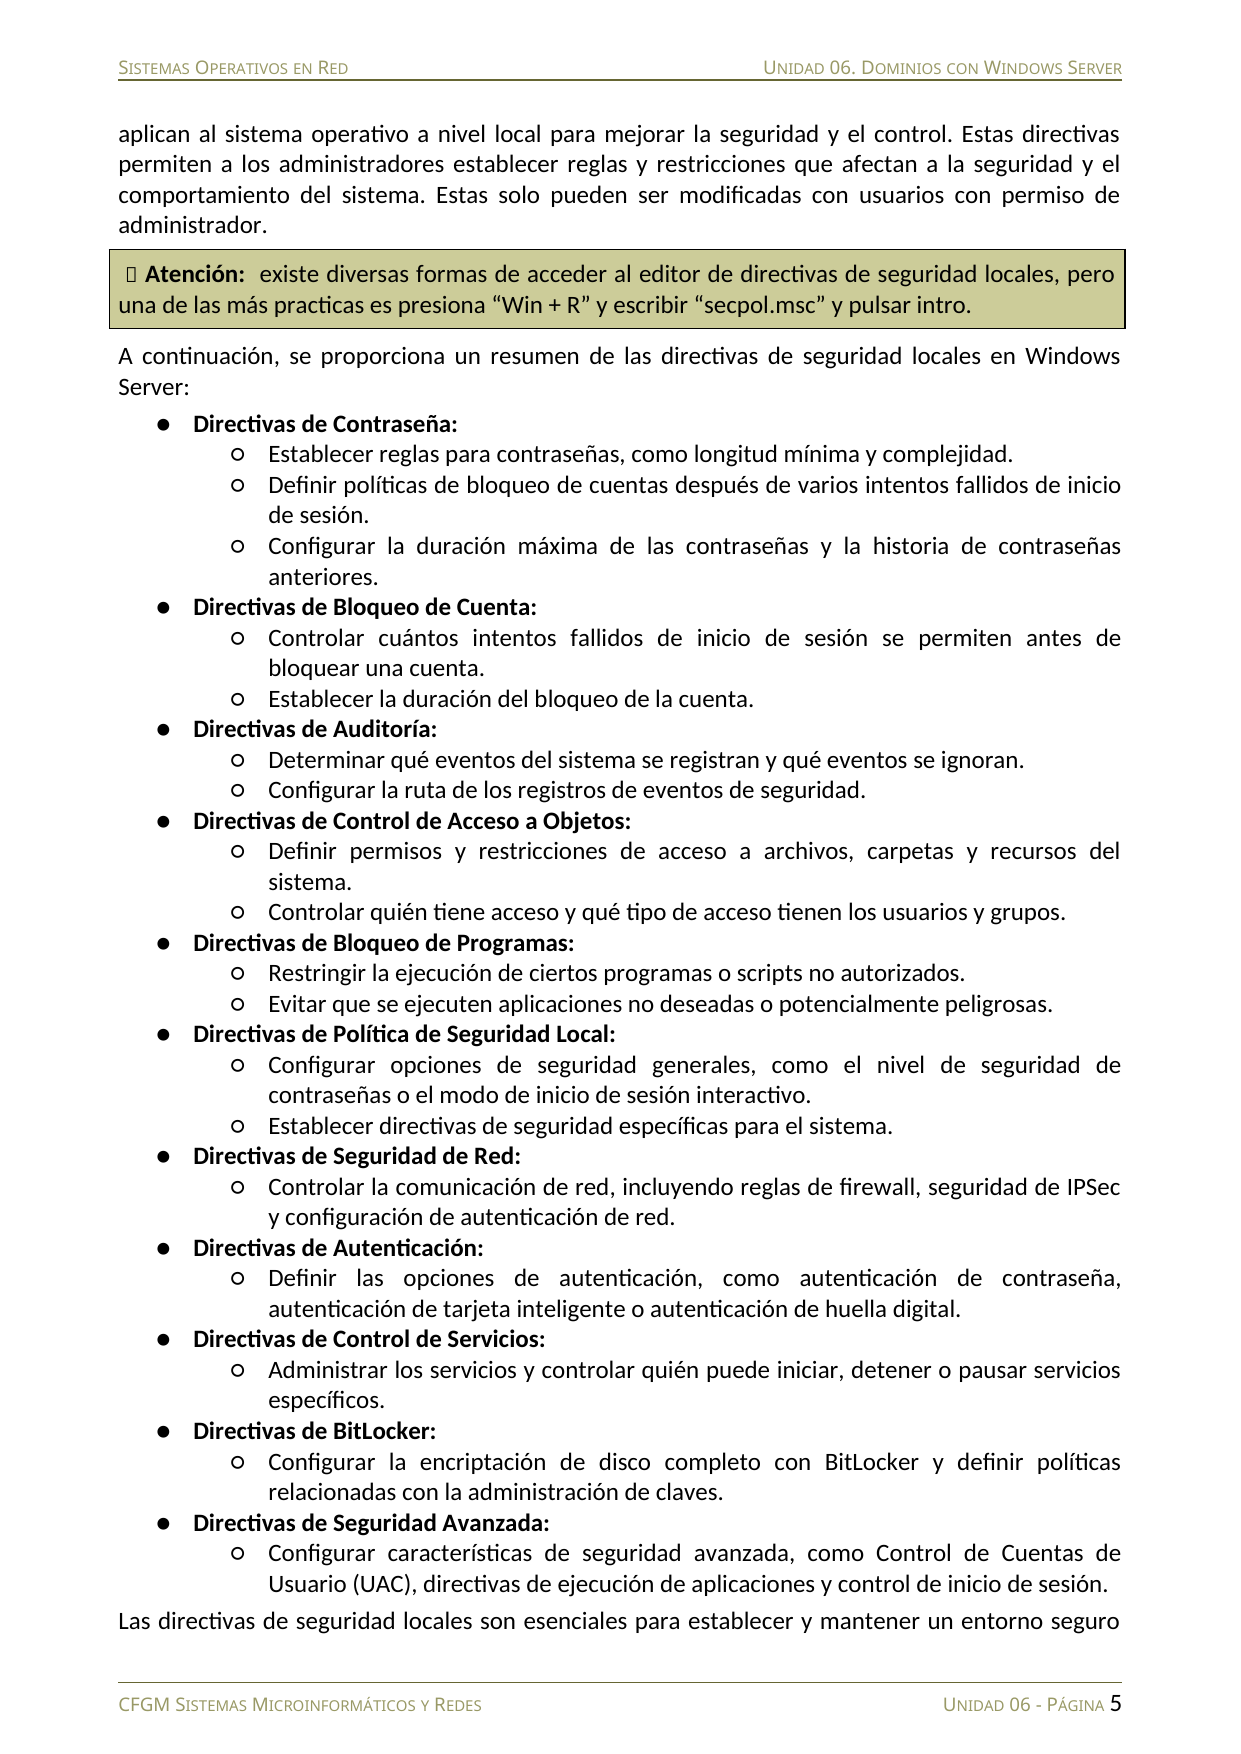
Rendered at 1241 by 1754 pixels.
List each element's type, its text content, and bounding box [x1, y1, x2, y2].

list Restringir la ejecución de ciertos programas o scripts no autorizados. [231, 957, 1122, 988]
list Directivas de Bloqueo de Cuenta: [156, 591, 1122, 622]
list Establecer directivas de seguridad específicas para el sistema. [231, 1110, 1122, 1141]
list Administrar los servicios y controlar quién puede iniciar, detener o pausar servicios específicos. [231, 1354, 1122, 1415]
list Controlar quién tiene acceso y qué tipo de acceso tienen los usuarios y grupos. [231, 896, 1122, 927]
list Definir políticas de bloqueo de cuentas después de varios intentos fallidos de inicio de sesión. [231, 469, 1122, 530]
text aplican al sistema operativo a nivel local para mejorar la seguridad y el control. Estas directivas permiten a los administradores establecer reglas y restricciones que afectan a la seguridad y el comportamiento del sistema. Estas solo pueden ser modificadas con usuarios con permiso de administrador. [118, 118, 1122, 240]
list Directivas de Auditoría: [156, 713, 1122, 744]
list Configurar características de seguridad avanzada, como Control de Cuentas de Usuario (UAC), directivas de ejecución de aplicaciones y control de inicio de sesión. [231, 1537, 1122, 1598]
list Directivas de BitLocker: [156, 1415, 1122, 1446]
list Establecer reglas para contraseñas, como longitud mínima y complejidad. [231, 438, 1122, 469]
list Configurar opciones de seguridad generales, como el nivel de seguridad de contraseñas o el modo de inicio de sesión interactivo. [231, 1049, 1122, 1110]
text ❕ Atención: existe diversas formas de acceder al editor de directivas de seguridad locales, pero una de las más practicas es presiona “Win + R” y escribir “secpol.msc” y pulsar intro. [110, 250, 1124, 328]
list Directivas de Seguridad de Red: [156, 1141, 1122, 1171]
list Configurar la ruta de los registros de eventos de seguridad. [231, 774, 1122, 805]
list Definir permisos y restricciones de acceso a archivos, carpetas y recursos del sistema. [231, 835, 1122, 896]
text A continuación, se proporciona un resumen de las directivas de seguridad locales en Windows Server: [118, 341, 1122, 402]
list Directivas de Control de Acceso a Objetos: [156, 805, 1122, 835]
list Directivas de Bloqueo de Programas: [156, 927, 1122, 957]
list Directivas de Seguridad Avanzada: [156, 1507, 1122, 1537]
list Directivas de Autenticación: [156, 1232, 1122, 1263]
list Directivas de Contraseña: [156, 408, 1122, 438]
text Las directivas de seguridad locales son esenciales para establecer y mantener un entorno seguro [118, 1605, 1122, 1635]
list Controlar cuántos intentos fallidos de inicio de sesión se permiten antes de bloquear una cuenta. [231, 622, 1122, 683]
list Evitar que se ejecuten aplicaciones no deseadas o potencialmente peligrosas. [231, 988, 1122, 1018]
list Configurar la encriptación de disco completo con BitLocker y definir políticas relacionadas con la administración de claves. [231, 1446, 1122, 1507]
list Establecer la duración del bloqueo de la cuenta. [231, 683, 1122, 713]
list Directivas de Control de Servicios: [156, 1324, 1122, 1354]
list Configurar la duración máxima de las contraseñas y la historia de contraseñas anteriores. [231, 530, 1122, 591]
list Definir las opciones de autenticación, como autenticación de contraseña, autenticación de tarjeta inteligente o autenticación de huella digital. [231, 1263, 1122, 1324]
list Controlar la comunicación de red, incluyendo reglas de firewall, seguridad de IPSec y configuración de autenticación de red. [231, 1171, 1122, 1232]
list Determinar qué eventos del sistema se registran y qué eventos se ignoran. [231, 744, 1122, 774]
list Directivas de Política de Seguridad Local: [156, 1018, 1122, 1049]
